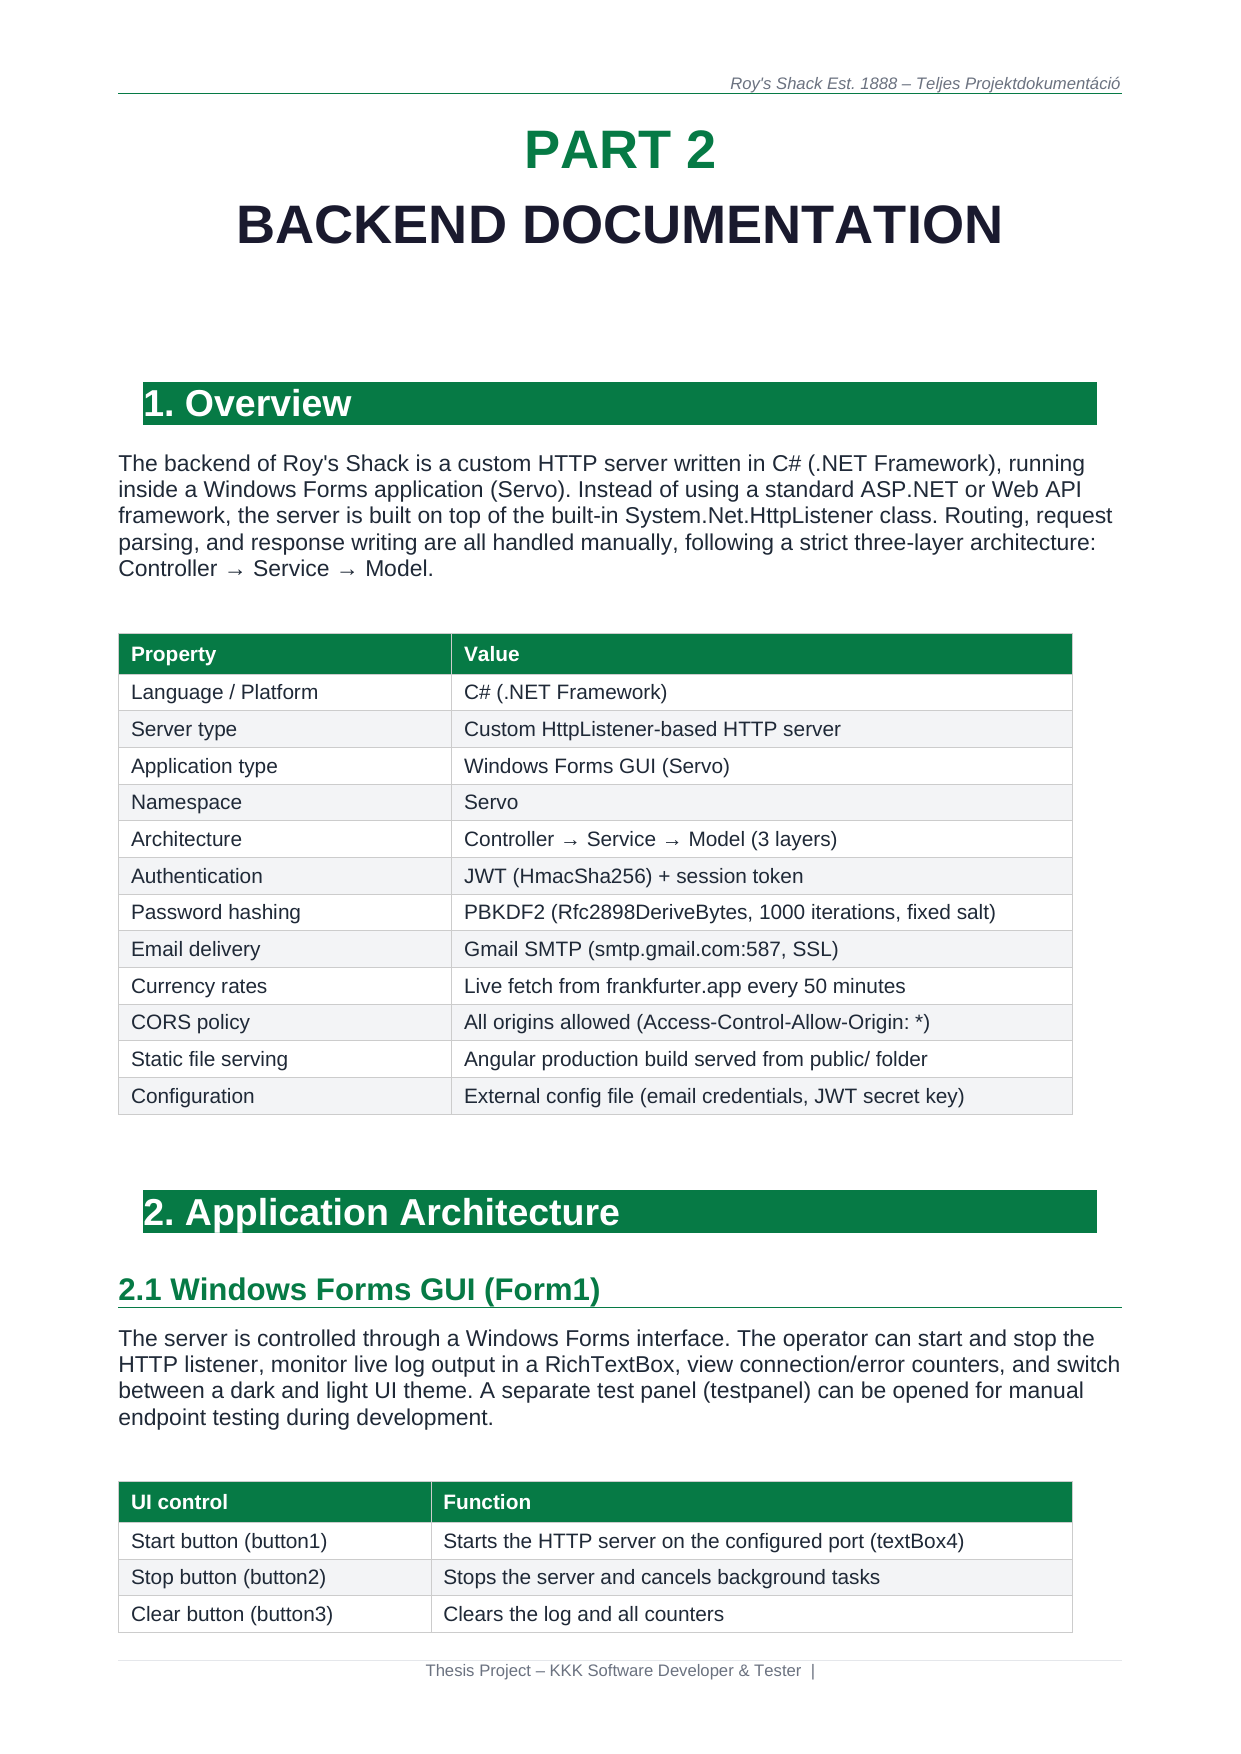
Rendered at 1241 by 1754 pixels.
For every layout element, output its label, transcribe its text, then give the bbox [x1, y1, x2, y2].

table_cell Clear button (button3) [119, 1596, 431, 1632]
table_cell All origins allowed (Access-Control-Allow-Origin: *) [452, 1005, 1072, 1040]
table_cell Start button (button1) [119, 1523, 431, 1559]
table_cell PBKDF2 (Rfc2898DeriveBytes, 1000 iterations, fixed salt) [452, 895, 1072, 930]
table_cell Architecture [119, 821, 451, 857]
table_header Value [452, 634, 1072, 674]
subtitle 2.1 Windows Forms GUI (Form1) [118, 1271, 1122, 1307]
table_cell Servo [452, 785, 1072, 820]
subtitle 2. Application Architecture [143, 1190, 1097, 1233]
table_cell Namespace [119, 785, 451, 820]
table_cell Windows Forms GUI (Servo) [452, 748, 1072, 784]
table_cell Clears the log and all counters [432, 1596, 1072, 1632]
table_cell Server type [119, 711, 451, 747]
text BACKEND DOCUMENTATION [118, 193, 1122, 255]
table_cell Controller → Service → Model (3 layers) [452, 821, 1072, 857]
table_cell Stop button (button2) [119, 1560, 431, 1595]
table_cell JWT (HmacSha256) + session token [452, 858, 1072, 894]
table_cell Static file serving [119, 1041, 451, 1077]
table_cell Authentication [119, 858, 451, 894]
table_cell CORS policy [119, 1005, 451, 1040]
table_cell Application type [119, 748, 451, 784]
text PART 2 [118, 118, 1122, 180]
table_cell Gmail SMTP (smtp.gmail.com:587, SSL) [452, 931, 1072, 967]
table_cell Email delivery [119, 931, 451, 967]
table_header Property [119, 634, 451, 674]
text The backend of Roy's Shack is a custom HTTP server written in C# (.NET Framework), running inside a Windows Forms application (Servo). Instead of using a standard ASP.NET or Web API framework, the server is built on top of the built-in System.Net.HttpListener class. Routing, request parsing, and response writing are all handled manually, following a strict three-layer architecture: Controller → Service → Model. [118, 450, 1122, 581]
table_header Function [432, 1482, 1072, 1522]
table_cell Starts the HTTP server on the configured port (textBox4) [432, 1523, 1072, 1559]
table_cell Currency rates [119, 968, 451, 1004]
table_cell Stops the server and cancels background tasks [432, 1560, 1072, 1595]
table_cell Language / Platform [119, 675, 451, 710]
table_cell Password hashing [119, 895, 451, 930]
table_cell C# (.NET Framework) [452, 675, 1072, 710]
table_cell Configuration [119, 1078, 451, 1114]
subtitle 1. Overview [143, 382, 1097, 425]
text The server is controlled through a Windows Forms interface. The operator can start and stop the HTTP listener, monitor live log output in a RichTextBox, view connection/error counters, and switch between a dark and light UI theme. A separate test panel (testpanel) can be opened for manual endpoint testing during development. [118, 1324, 1122, 1430]
table_cell Custom HttpListener-based HTTP server [452, 711, 1072, 747]
table_cell Live fetch from frankfurter.app every 50 minutes [452, 968, 1072, 1004]
table_cell Angular production build served from public/ folder [452, 1041, 1072, 1077]
table_header UI control [119, 1482, 431, 1522]
table_cell External config file (email credentials, JWT secret key) [452, 1078, 1072, 1114]
